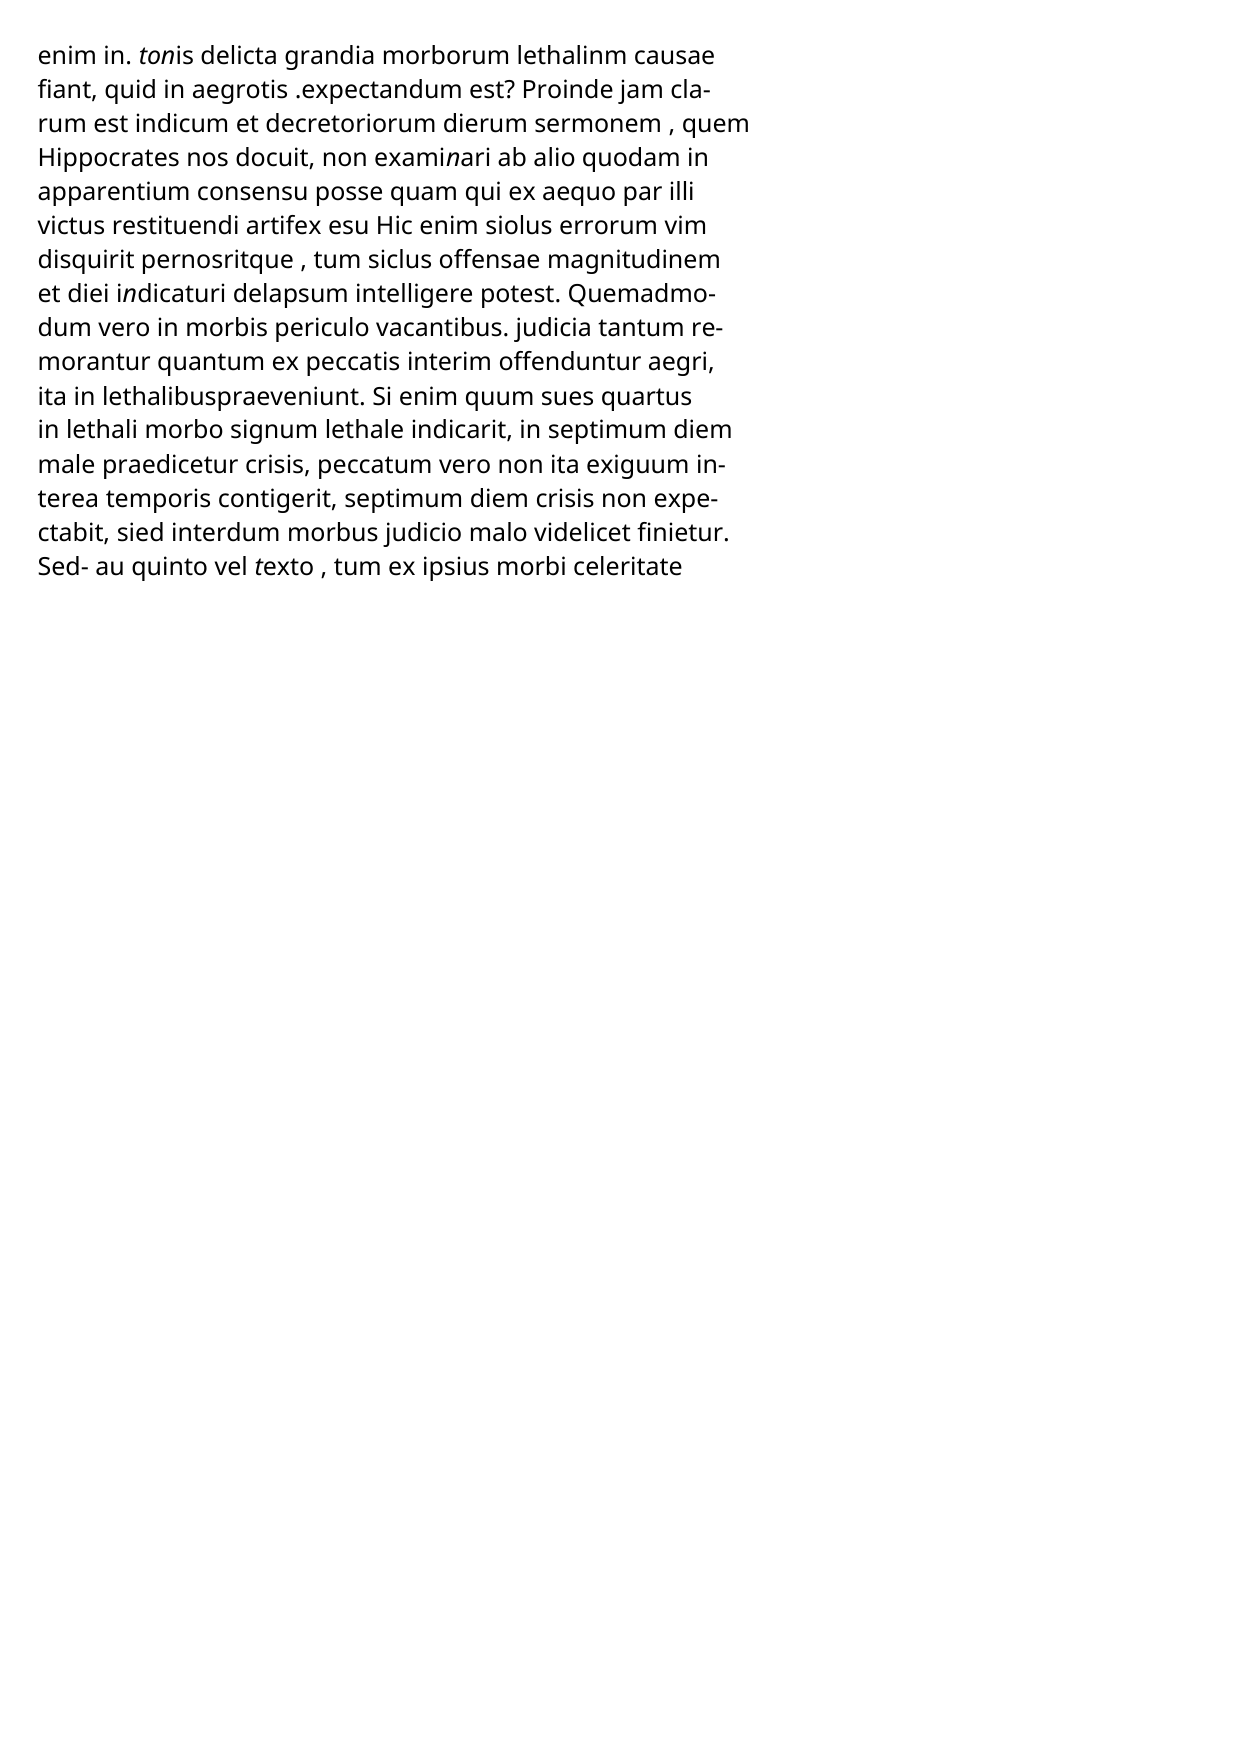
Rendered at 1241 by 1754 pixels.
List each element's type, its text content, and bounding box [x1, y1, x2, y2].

text enim in. tonis delicta grandia morborum lethalinm causae fiant, quid in aegrotis .expectandum est? Proinde jam cla- rum est indicum et decretoriorum dierum sermonem , quem Hippocrates nos docuit, non examinari ab alio quodam in apparentium consensu posse quam qui ex aequo par illi victus restituendi artifex esu Hic enim siolus errorum vim disquirit pernosritque , tum siclus offensae magnitudinem et diei indicaturi delapsum intelligere potest. Quemadmo- dum vero in morbis periculo vacantibus. judicia tantum re- morantur quantum ex peccatis interim offenduntur aegri, ita in lethalibuspraeveniunt. Si enim quum sues quartus in lethali morbo signum lethale indicarit, in septimum diem male praedicetur crisis, peccatum vero non ita exiguum in- terea temporis contigerit, septimum diem crisis non expe- ctabit, sied interdum morbus judicio malo videlicet finietur. Sed- au quinto vel texto , tum ex ipsius morbi celeritate [37, 37, 1203, 582]
